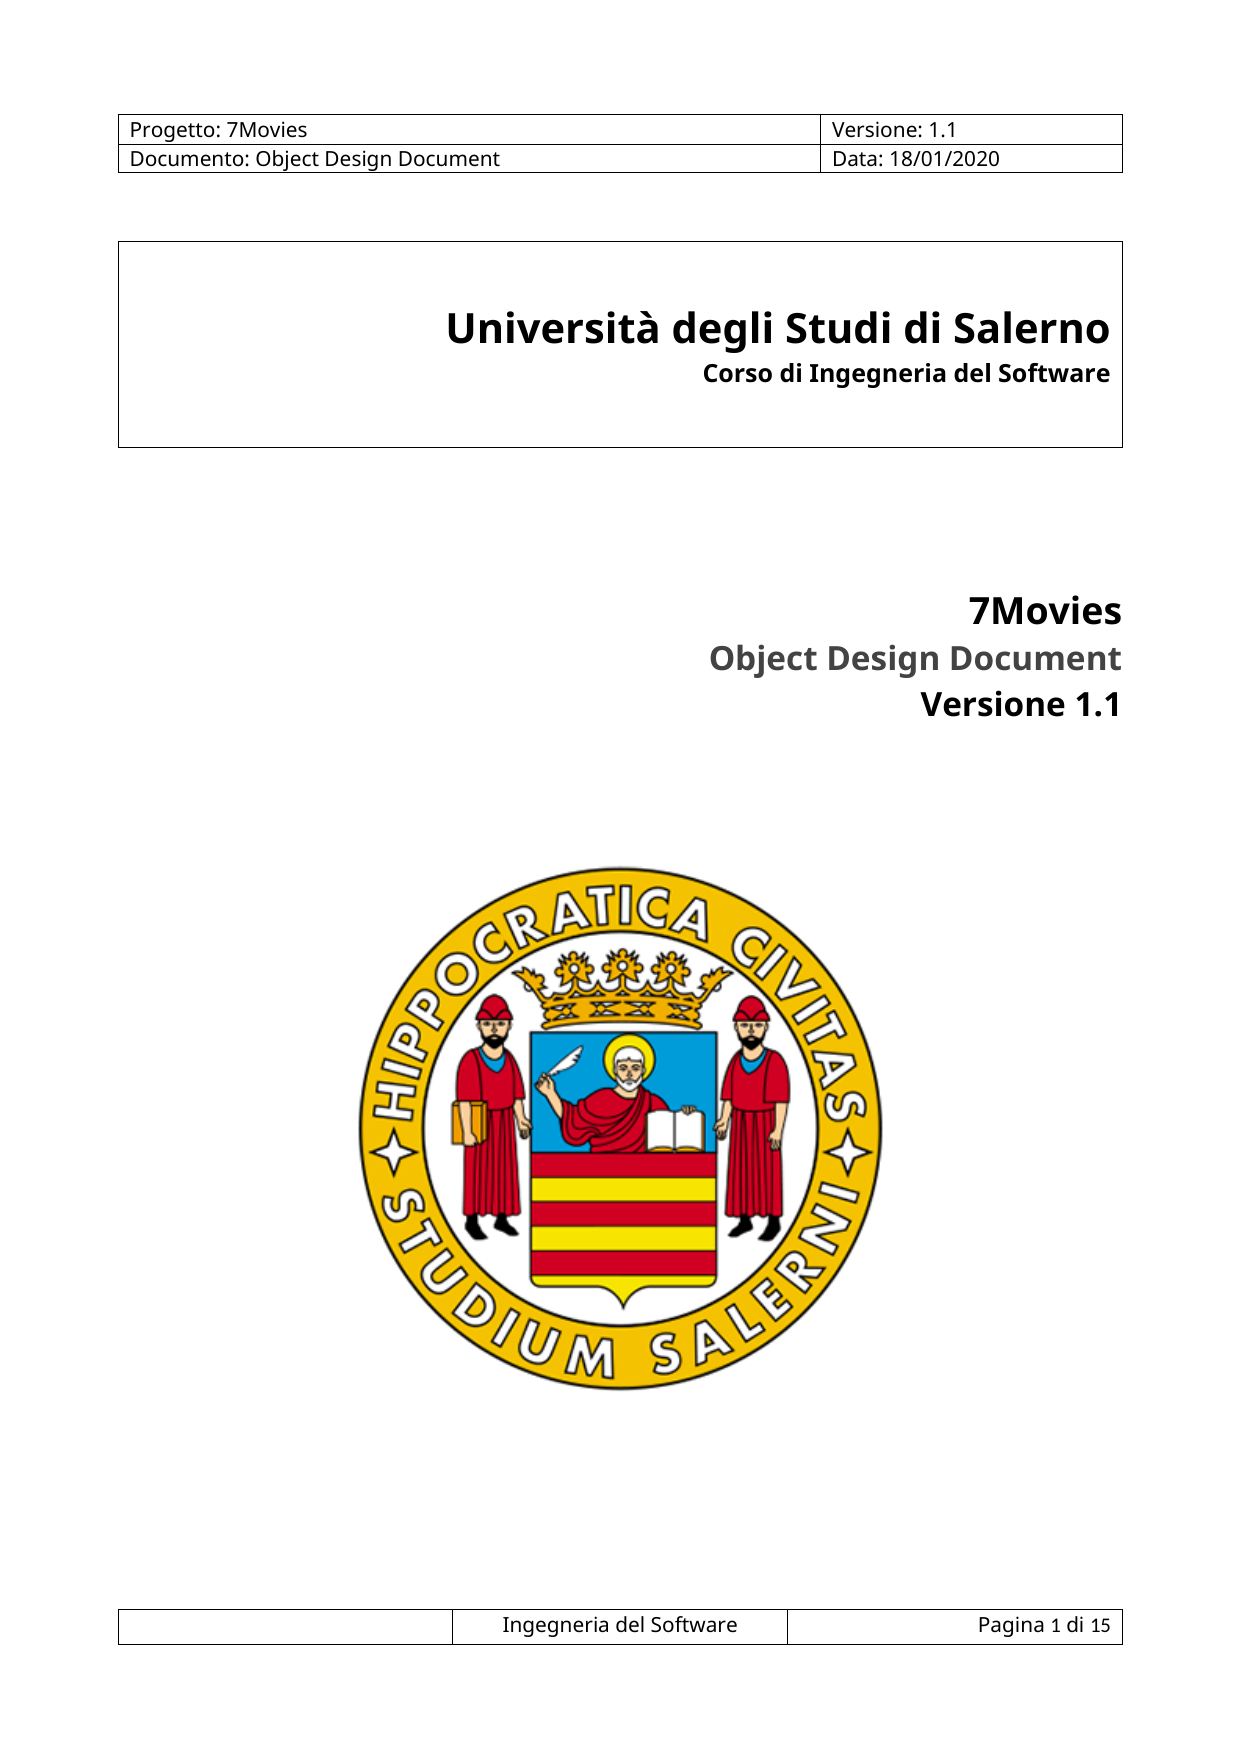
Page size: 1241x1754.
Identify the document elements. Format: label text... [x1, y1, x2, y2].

picture [346, 853, 894, 1401]
text 7Movies Object Design Document Versione 1.1 [118, 584, 1122, 751]
table_header Università degli Studi di Salerno Corso di Ingegneria del Software [119, 242, 1122, 447]
